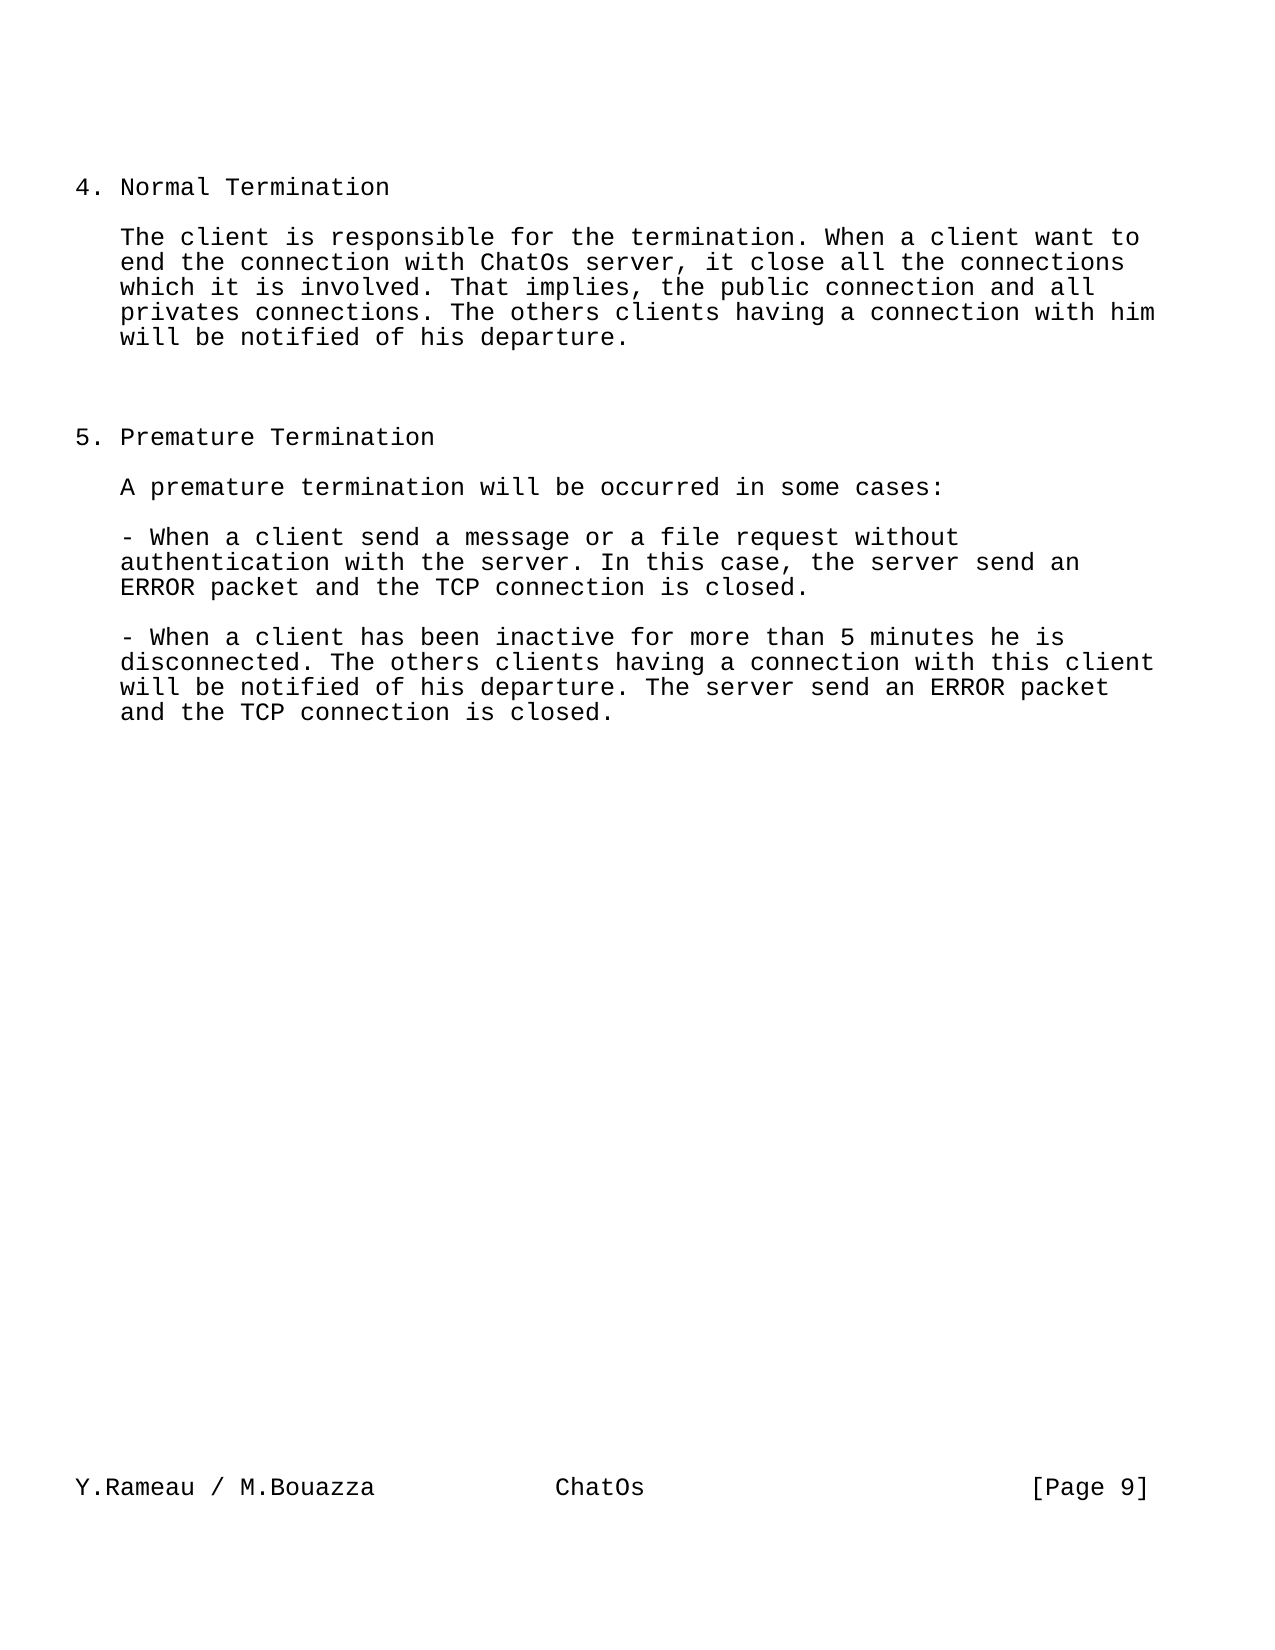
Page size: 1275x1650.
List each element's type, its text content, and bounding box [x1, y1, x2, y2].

text - When a client send a message or a file request without authentication with the server. In this case, the server send an ERROR packet and the TCP connection is closed. [120, 525, 1155, 600]
subtitle Normal Termination [75, 175, 1155, 200]
text The client is responsible for the termination. When a client want to end the connection with ChatOs server, it close all the connections which it is involved. That implies, the public connection and all privates connections. The others clients having a connection with him will be notified of his departure. [120, 225, 1155, 350]
subtitle Premature Termination [75, 425, 1155, 450]
text A premature termination will be occurred in some cases: [120, 475, 1155, 500]
text - When a client has been inactive for more than 5 minutes he is disconnected. The others clients having a connection with this client will be notified of his departure. The server send an ERROR packet and the TCP connection is closed. [120, 625, 1155, 725]
